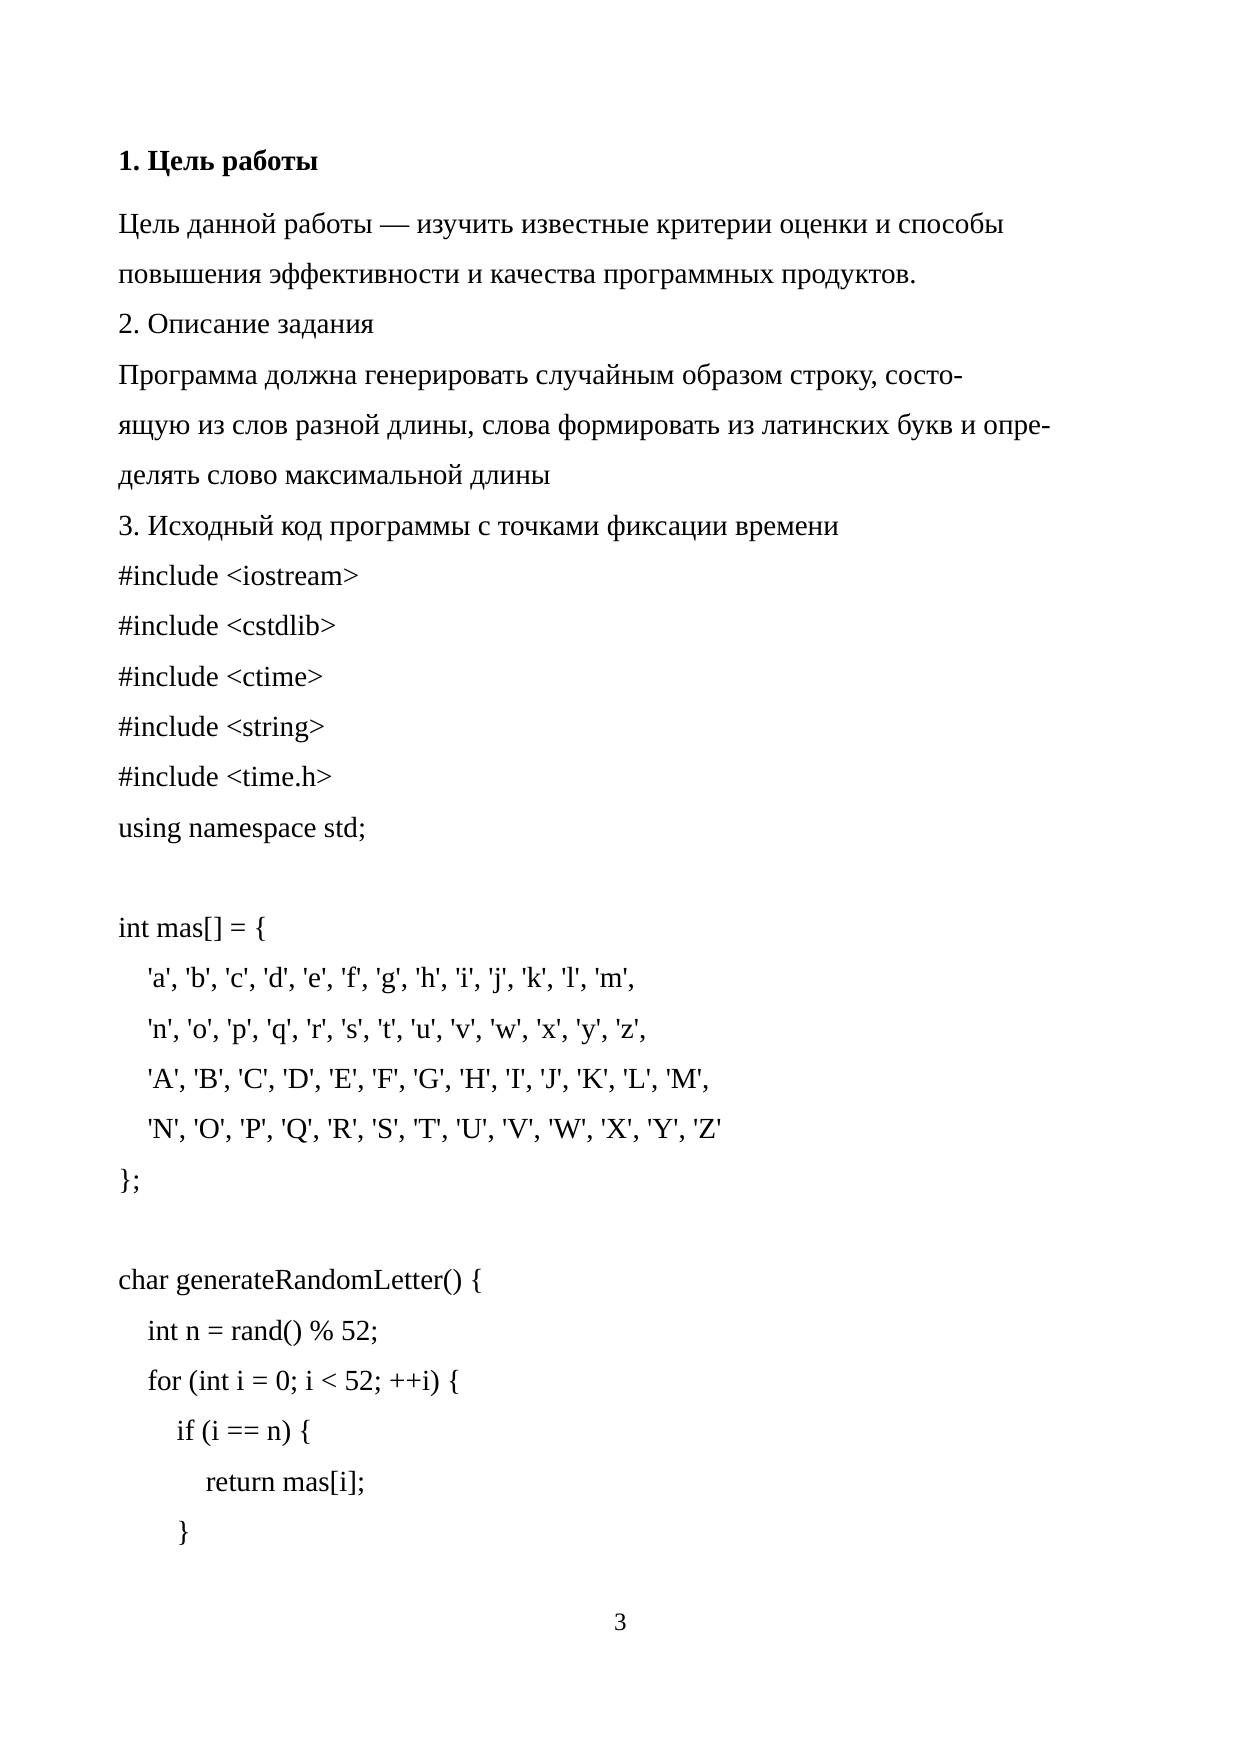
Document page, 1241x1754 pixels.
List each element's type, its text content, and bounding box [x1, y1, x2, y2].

text } [118, 1514, 1122, 1548]
text Программа должна генерировать случайным образом строку, состо- [118, 357, 1122, 390]
text 2. Описание задания [118, 307, 1122, 340]
text char generateRandomLetter() { [118, 1262, 1122, 1296]
text повышения эффективности и качества программных продуктов. [118, 256, 1122, 290]
text int n = rand() % 52; [118, 1313, 1122, 1346]
text 'n', 'o', 'p', 'q', 'r', 's', 't', 'u', 'v', 'w', 'x', 'y', 'z', [118, 1011, 1122, 1044]
text #include <iostream> [118, 558, 1122, 592]
text int mas[] = { [118, 910, 1122, 944]
text #include <cstdlib> [118, 608, 1122, 642]
text 3. Исходный код программы с точками фиксации времени [118, 508, 1122, 541]
text #include <string> [118, 709, 1122, 743]
text 'N', 'O', 'P', 'Q', 'R', 'S', 'T', 'U', 'V', 'W', 'X', 'Y', 'Z' [118, 1112, 1122, 1145]
text if (i == n) { [118, 1413, 1122, 1447]
text 'A', 'B', 'C', 'D', 'E', 'F', 'G', 'H', 'I', 'J', 'K', 'L', 'M', [118, 1061, 1122, 1095]
text Цель данной работы — изучить известные критерии оценки и способы [118, 206, 1122, 239]
text #include <ctime> [118, 659, 1122, 692]
text #include <time.h> [118, 759, 1122, 793]
text 'a', 'b', 'c', 'd', 'e', 'f', 'g', 'h', 'i', 'j', 'k', 'l', 'm', [118, 961, 1122, 994]
text делять слово максимальной длины [118, 457, 1122, 491]
subtitle 1. Цель работы [118, 143, 1122, 177]
text using namespace std; [118, 810, 1122, 843]
text return mas[i]; [118, 1464, 1122, 1497]
text ящую из слов разной длины, слова формировать из латинских букв и опре- [118, 407, 1122, 441]
text for (int i = 0; i < 52; ++i) { [118, 1363, 1122, 1397]
text }; [118, 1162, 1122, 1195]
